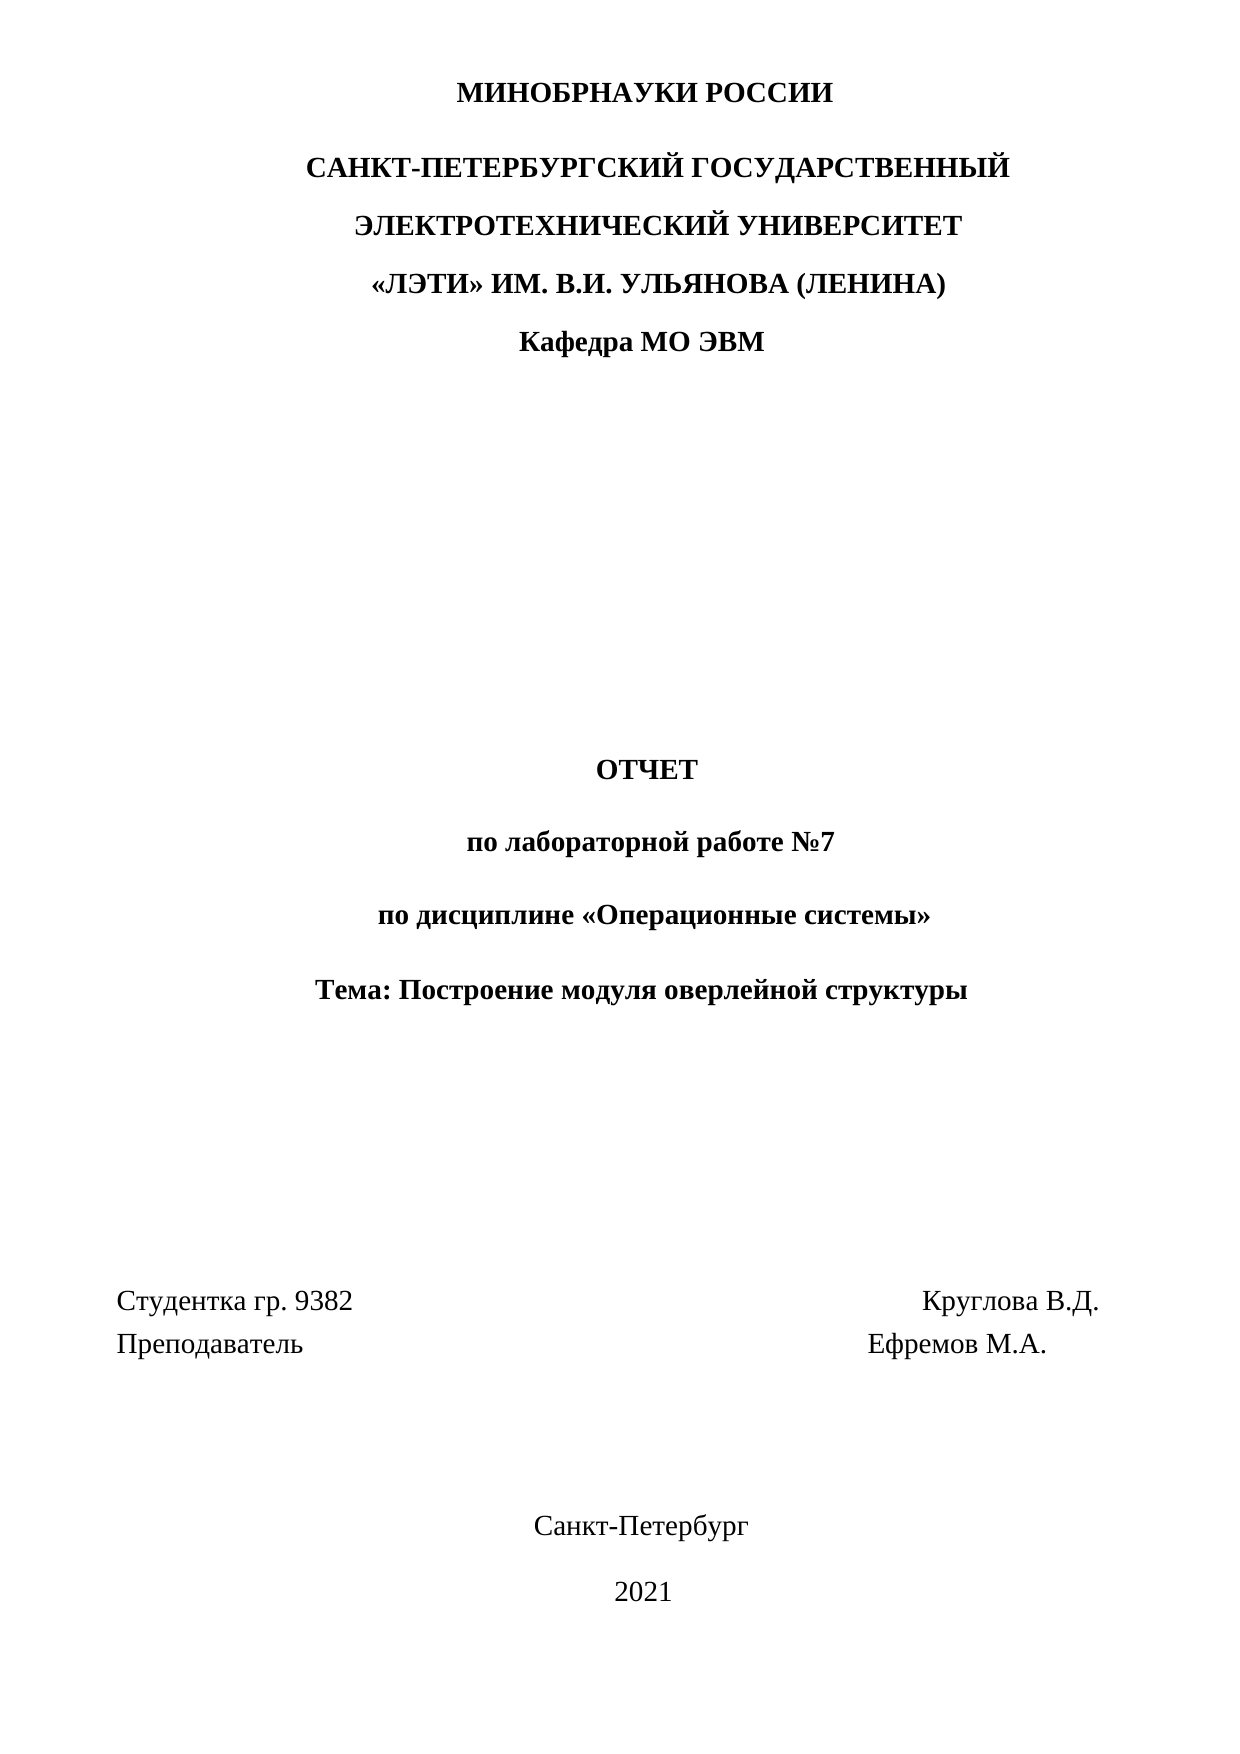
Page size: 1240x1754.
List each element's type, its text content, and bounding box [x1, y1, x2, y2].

text по дисциплине «Операционные системы» [343, 897, 1128, 931]
text САНКТ-ПЕТЕРБУРГСКИЙ ГОСУДАРСТВЕННЫЙ [306, 150, 1128, 184]
text Студентка гр. 9382 Круглова В.Д. [116, 1283, 1128, 1319]
text ЭЛЕКТРОТЕХНИЧЕСКИЙ УНИВЕРСИТЕТ [354, 208, 1128, 242]
text Преподаватель Ефремов М.А. [116, 1326, 1128, 1362]
text МИНОБРНАУКИ РОССИИ [189, 75, 1126, 108]
text «ЛЭТИ» ИМ. В.И. УЛЬЯНОВА (ЛЕНИНА) [371, 266, 1128, 300]
text Тема: Построение модуля оверлейной структуры [189, 972, 1055, 1006]
text ОТЧЕТ [189, 751, 1128, 786]
text Кафедра МО ЭВМ [189, 324, 1126, 358]
text Санкт-Петербург [186, 1508, 1128, 1543]
text по лабораторной работе №7 [189, 824, 1125, 857]
text 2021 [186, 1573, 1128, 1611]
